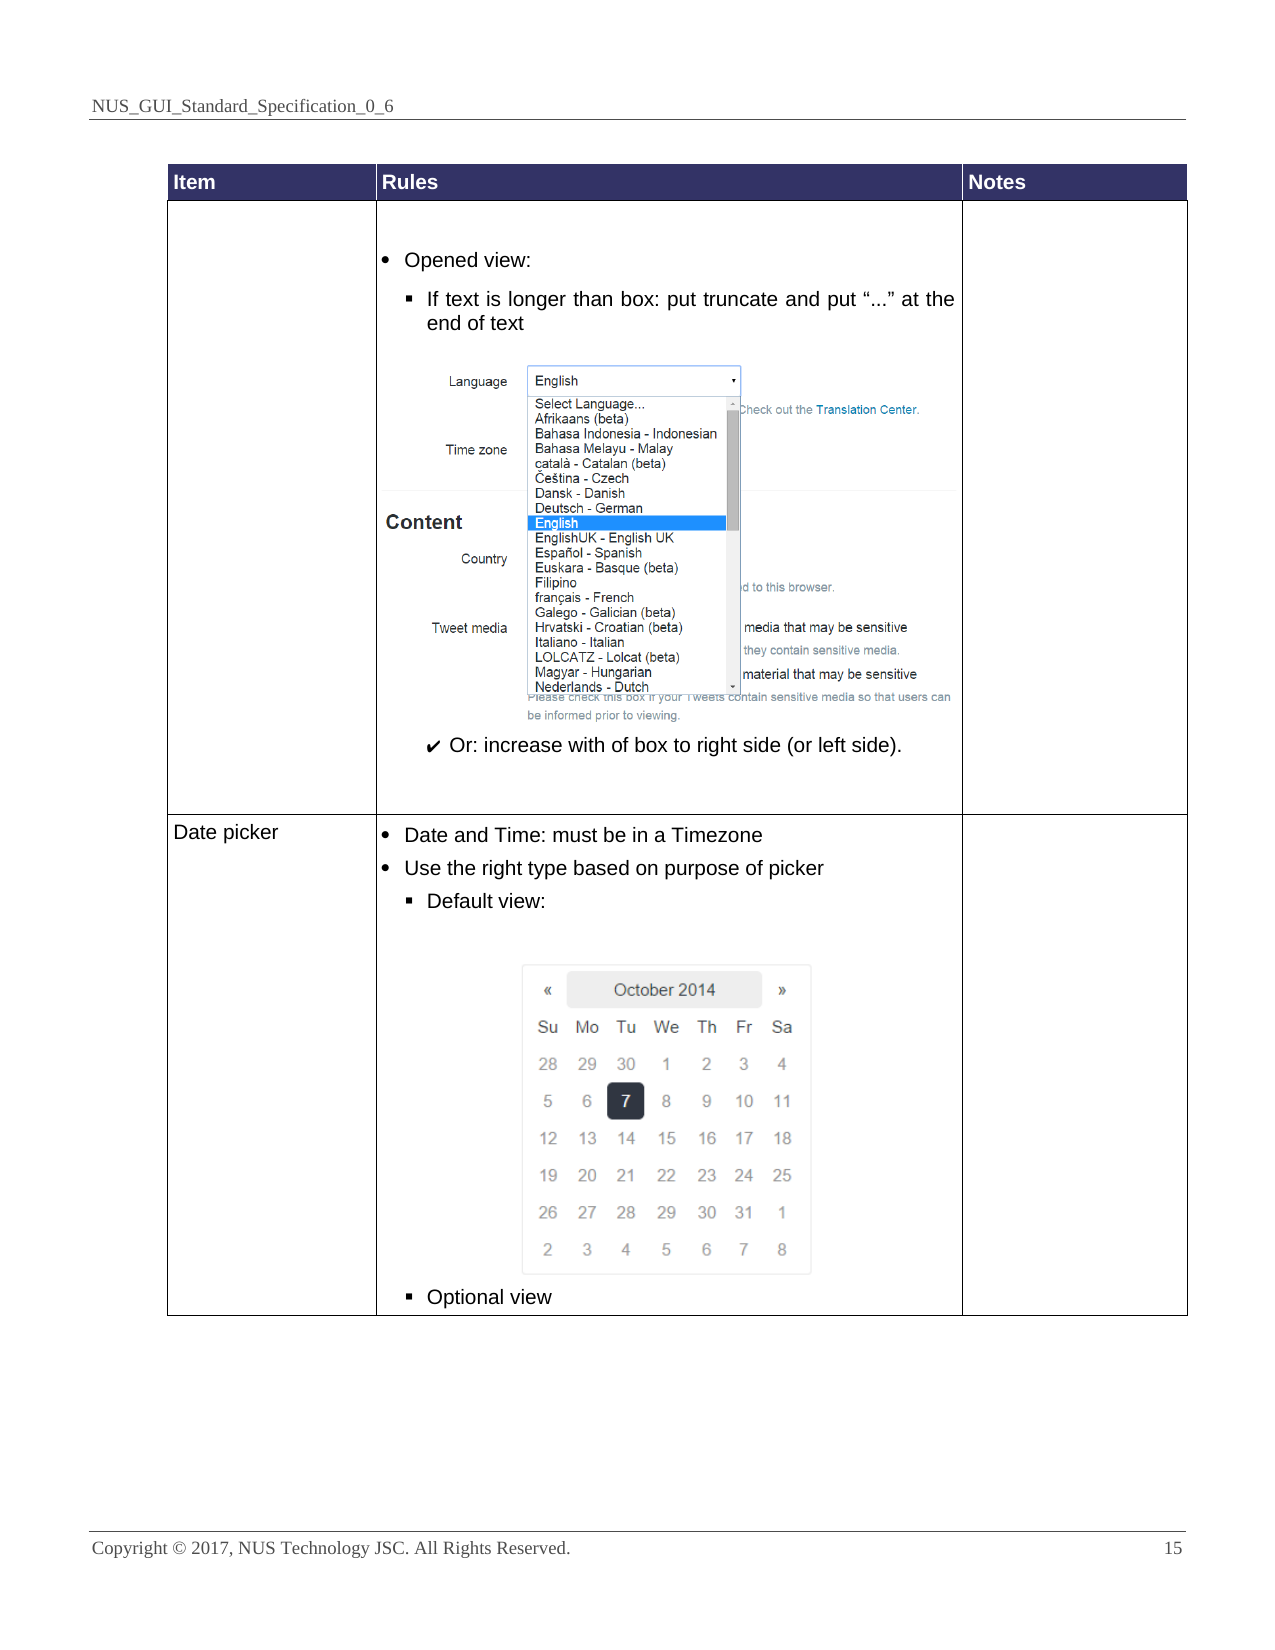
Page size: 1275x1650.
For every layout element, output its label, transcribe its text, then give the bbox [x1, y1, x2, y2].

table_cell [963, 815, 1187, 1315]
table_header Rules [377, 164, 962, 200]
table_header Item [168, 164, 376, 200]
table_cell [963, 201, 1187, 814]
table_cell [168, 201, 376, 814]
table_cell Date and Time: must be in a Timezone Use the right type based on purpose of picker Default view: Optional view Show at bellow/right/left/above of input box based on the position of this box in screen [377, 815, 962, 1315]
table_header Notes [963, 164, 1187, 200]
table_cell Date picker [168, 815, 376, 1315]
picture [381, 352, 957, 734]
table_cell Content in box must be ordered meaningfully User can search to find a value if there are more than 10 values in box Closed view: If text is longer than box: put truncate and put “...” at the end of text as default Opened view: If text is longer than box: put truncate and put “...” at the end of text Or: increase with of box to right side (or left side). [377, 201, 962, 814]
picture [514, 952, 824, 1286]
